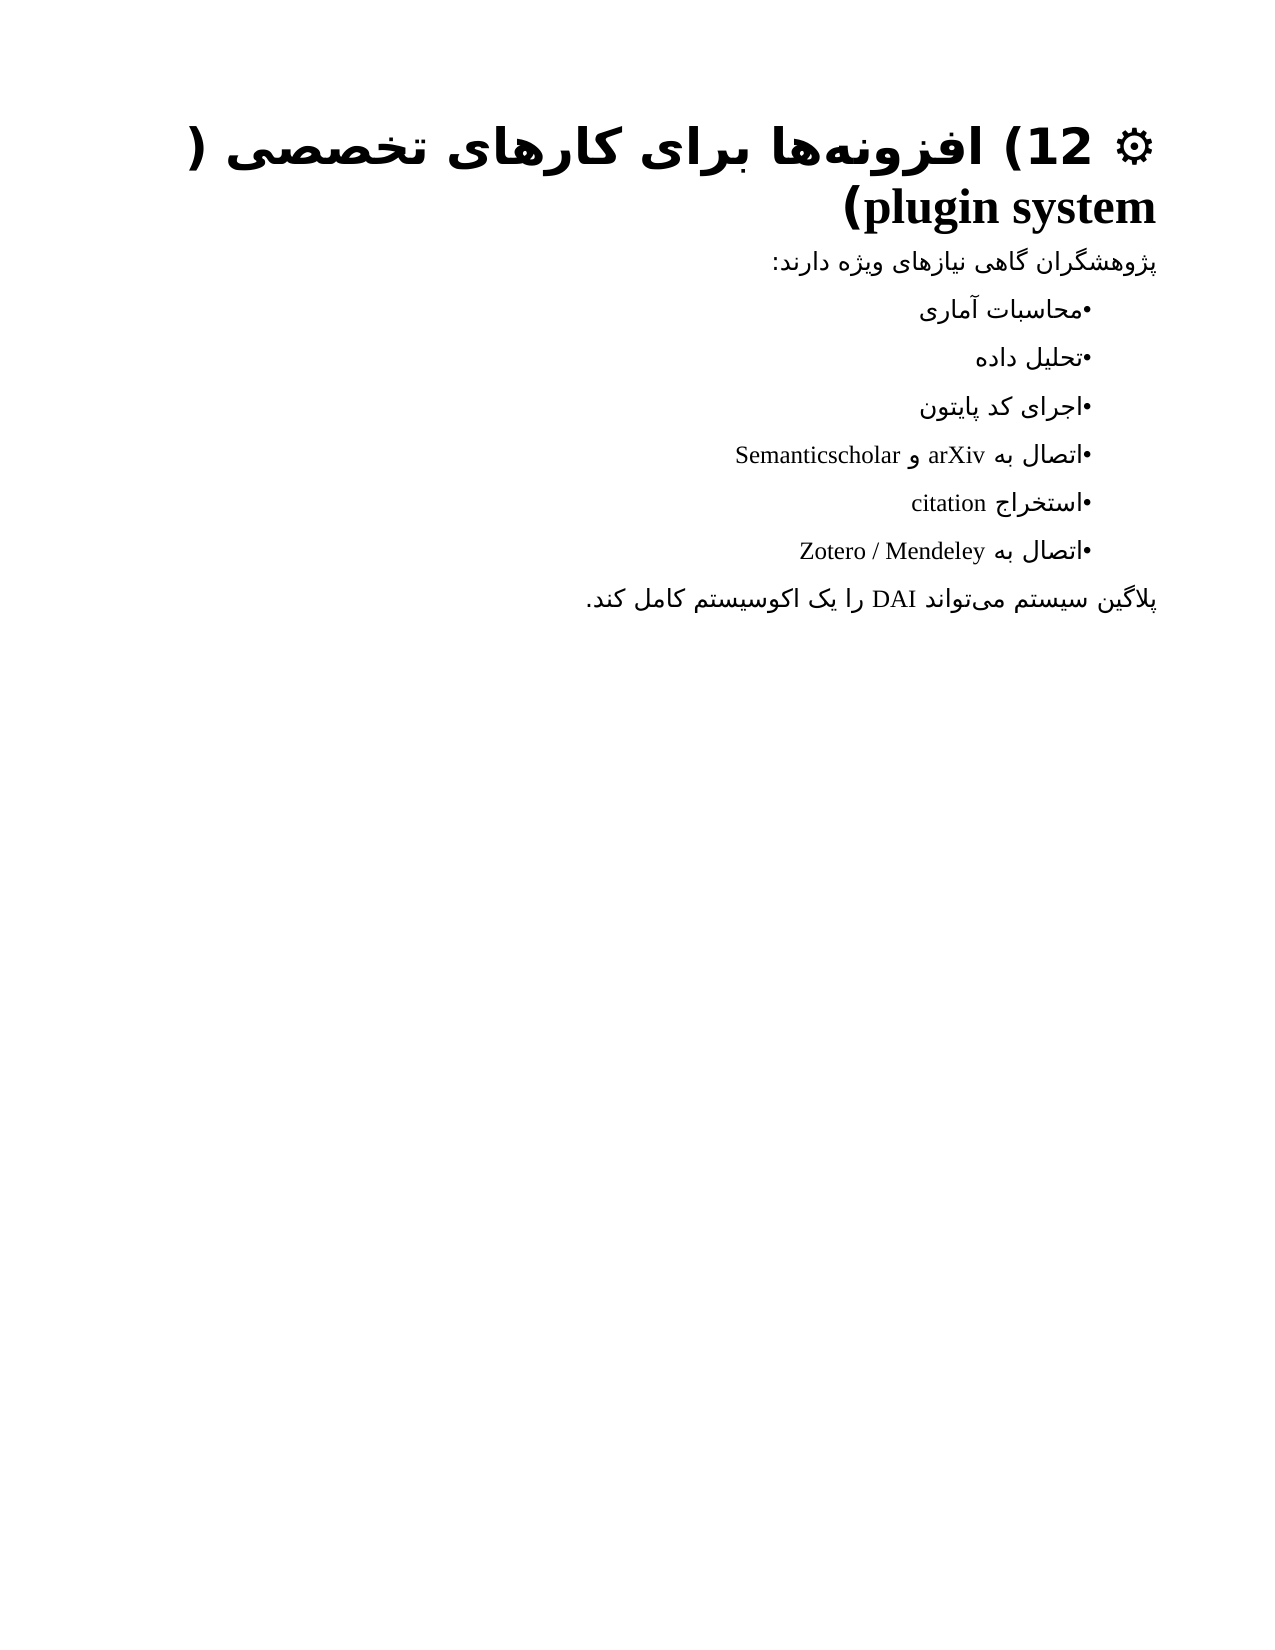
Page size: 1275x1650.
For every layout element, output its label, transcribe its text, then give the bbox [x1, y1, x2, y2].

list اتصال به Zotero / Mendeley [118, 536, 1112, 566]
list استخراج citation [118, 488, 1112, 517]
list اتصال به arXiv و Semanticscholar [118, 440, 1112, 469]
list اجرای کد پایتون [118, 392, 1112, 421]
list محاسبات آماری [118, 295, 1112, 324]
text پژوهشگران گاهی نیازهای ویژه دارند: [118, 247, 1157, 276]
text پلاگین سیستم می‌تواند DAI را یک اکوسیستم کامل کند. [118, 584, 1157, 614]
list تحلیل داده [118, 343, 1112, 373]
subtitle ⚙️ 12) افزونه‌ها برای کارهای تخصصی (plugin system) [118, 118, 1157, 235]
